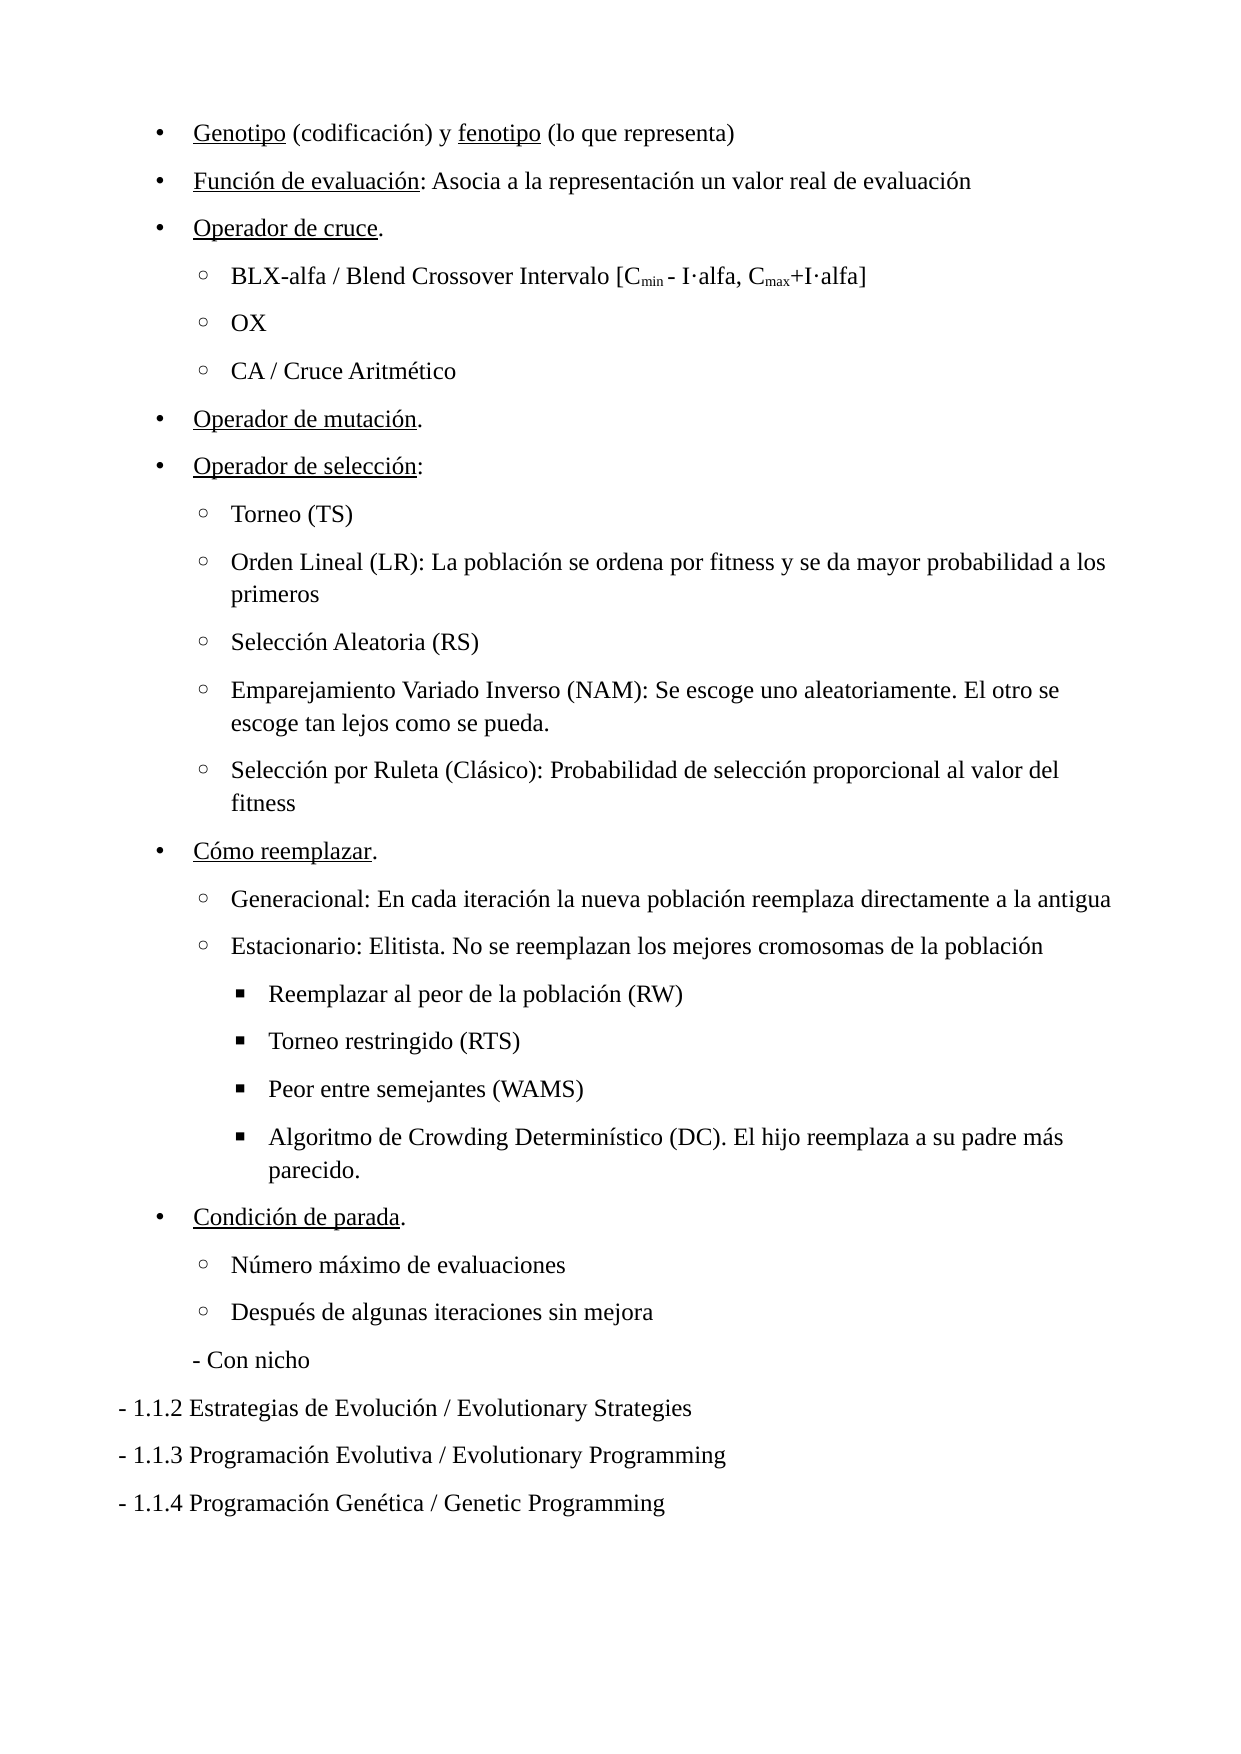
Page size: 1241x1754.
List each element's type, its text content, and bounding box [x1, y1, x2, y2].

list Número máximo de evaluaciones [193, 1250, 1122, 1279]
text - 1.1.3 Programación Evolutiva / Evolutionary Programming [118, 1440, 1122, 1469]
list Selección por Ruleta (Clásico): Probabilidad de selección proporcional al valor del fitness [193, 755, 1122, 817]
list BLX-alfa / Blend Crossover Intervalo [Cmin - I·alfa, Cmax+I·alfa] [193, 261, 1122, 290]
list Reemplazar al peor de la población (RW) [231, 979, 1122, 1008]
list Operador de mutación. [156, 404, 1122, 432]
list Algoritmo de Crowding Determinístico (DC). El hijo reemplaza a su padre más parecido. [231, 1122, 1122, 1183]
list Orden Lineal (LR): La población se ordena por fitness y se da mayor probabilidad a los primeros [193, 547, 1122, 608]
list Emparejamiento Variado Inverso (NAM): Se escoge uno aleatoriamente. El otro se escoge tan lejos como se pueda. [193, 675, 1122, 737]
list Después de algunas iteraciones sin mejora [193, 1297, 1122, 1326]
list Torneo restringido (RTS) [231, 1026, 1122, 1055]
text - 1.1.4 Programación Genética / Genetic Programming [118, 1488, 1122, 1517]
list Genotipo (codificación) y fenotipo (lo que representa) [156, 118, 1122, 147]
list Función de evaluación: Asocia a la representación un valor real de evaluación [156, 166, 1122, 194]
text - Con nicho [118, 1345, 1122, 1374]
list CA / Cruce Aritmético [193, 356, 1122, 385]
list Selección Aleatoria (RS) [193, 627, 1122, 656]
list Condición de parada. [156, 1202, 1122, 1231]
list Generacional: En cada iteración la nueva población reemplaza directamente a la antigua [193, 884, 1122, 912]
list Cómo reemplazar. [156, 836, 1122, 865]
list Peor entre semejantes (WAMS) [231, 1074, 1122, 1103]
text - 1.1.2 Estrategias de Evolución / Evolutionary Strategies [118, 1393, 1122, 1421]
list Operador de cruce. [156, 213, 1122, 242]
list Operador de selección: [156, 451, 1122, 480]
list OX [193, 308, 1122, 337]
list Torneo (TS) [193, 499, 1122, 528]
list Estacionario: Elitista. No se reemplazan los mejores cromosomas de la población [193, 931, 1122, 960]
